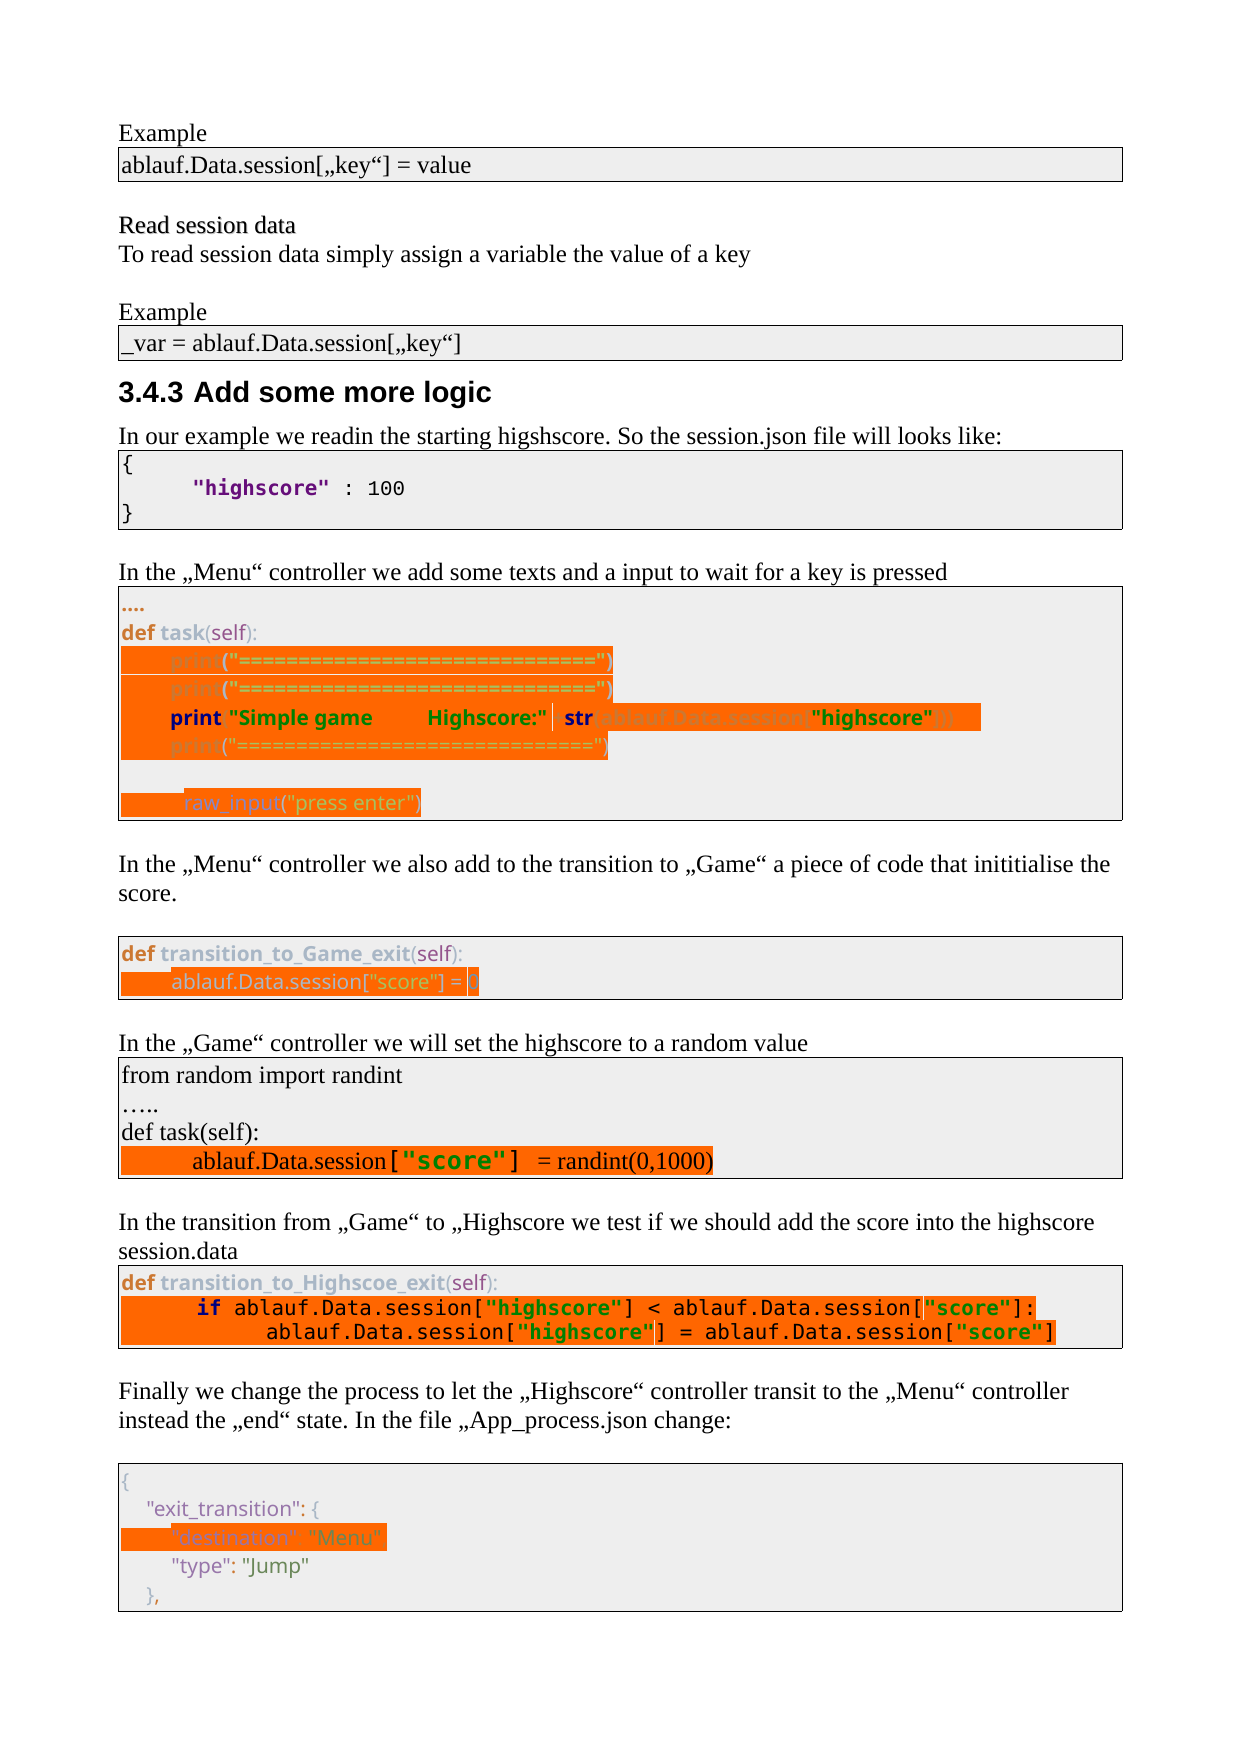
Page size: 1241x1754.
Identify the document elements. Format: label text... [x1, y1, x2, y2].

text print("Simple game Highscore:" +str(ablauf.Data.session["highscore"])) [119, 700, 1122, 728]
text "exit_transition": { [119, 1491, 1122, 1520]
text ….. [119, 1086, 1122, 1114]
text To read session data simply assign a variable the value of a key [118, 239, 1122, 268]
text print("==============================") [119, 672, 1122, 700]
text ablauf.Data.session["highscore"] = ablauf.Data.session["score"] [119, 1317, 1122, 1348]
text Finally we change the process to let the „Highscore“ controller transit to the „Menu“ controller instead the „end“ state. In the file „App_process.json change: [118, 1376, 1122, 1434]
text def task(self): [119, 615, 1122, 643]
text { [119, 1464, 1122, 1491]
text from random import randint [119, 1058, 1122, 1086]
text { [119, 451, 1122, 473]
text …. [119, 587, 1122, 615]
subtitle Add some more logic [118, 375, 1122, 408]
text "type": "Jump" [119, 1548, 1122, 1577]
text raw_input("press enter") [119, 785, 1122, 820]
text if ablauf.Data.session["highscore"] < ablauf.Data.session["score"]: [119, 1293, 1122, 1317]
text ablauf.Data.session[„key“] = value [119, 148, 1122, 181]
text "highscore" : 100 [119, 473, 1122, 499]
text ablauf.Data.session["score"] = 0 [119, 964, 1122, 999]
text def transition_to_Game_exit(self): [119, 937, 1122, 964]
text In the „Menu“ controller we also add to the transition to „Game“ a piece of code that inititialise the score. [118, 849, 1122, 907]
text Read session data [118, 210, 1122, 239]
text def task(self): [119, 1114, 1122, 1143]
text print("==============================") [119, 728, 1122, 757]
text print("==============================") [119, 643, 1122, 672]
text }, [119, 1577, 1122, 1611]
text In the transition from „Game“ to „Highscore we test if we should add the score into the highscore session.data [118, 1207, 1122, 1265]
text Example [118, 118, 1122, 147]
text def transition_to_Highscoe_exit(self): [119, 1266, 1122, 1293]
text Example [118, 297, 1122, 325]
text } [119, 499, 1122, 529]
text ablauf.Data.session["score"] = randint(0,1000) [119, 1143, 1122, 1178]
text "destination": "Menu", [119, 1520, 1122, 1548]
text In the „Menu“ controller we add some texts and a input to wait for a key is pressed [118, 557, 1122, 586]
text In the „Game“ controller we will set the highscore to a random value [118, 1028, 1122, 1057]
text In our example we readin the starting higshscore. So the session.json file will looks like: [118, 421, 1122, 450]
text _var = ablauf.Data.session[„key“] [119, 326, 1122, 360]
